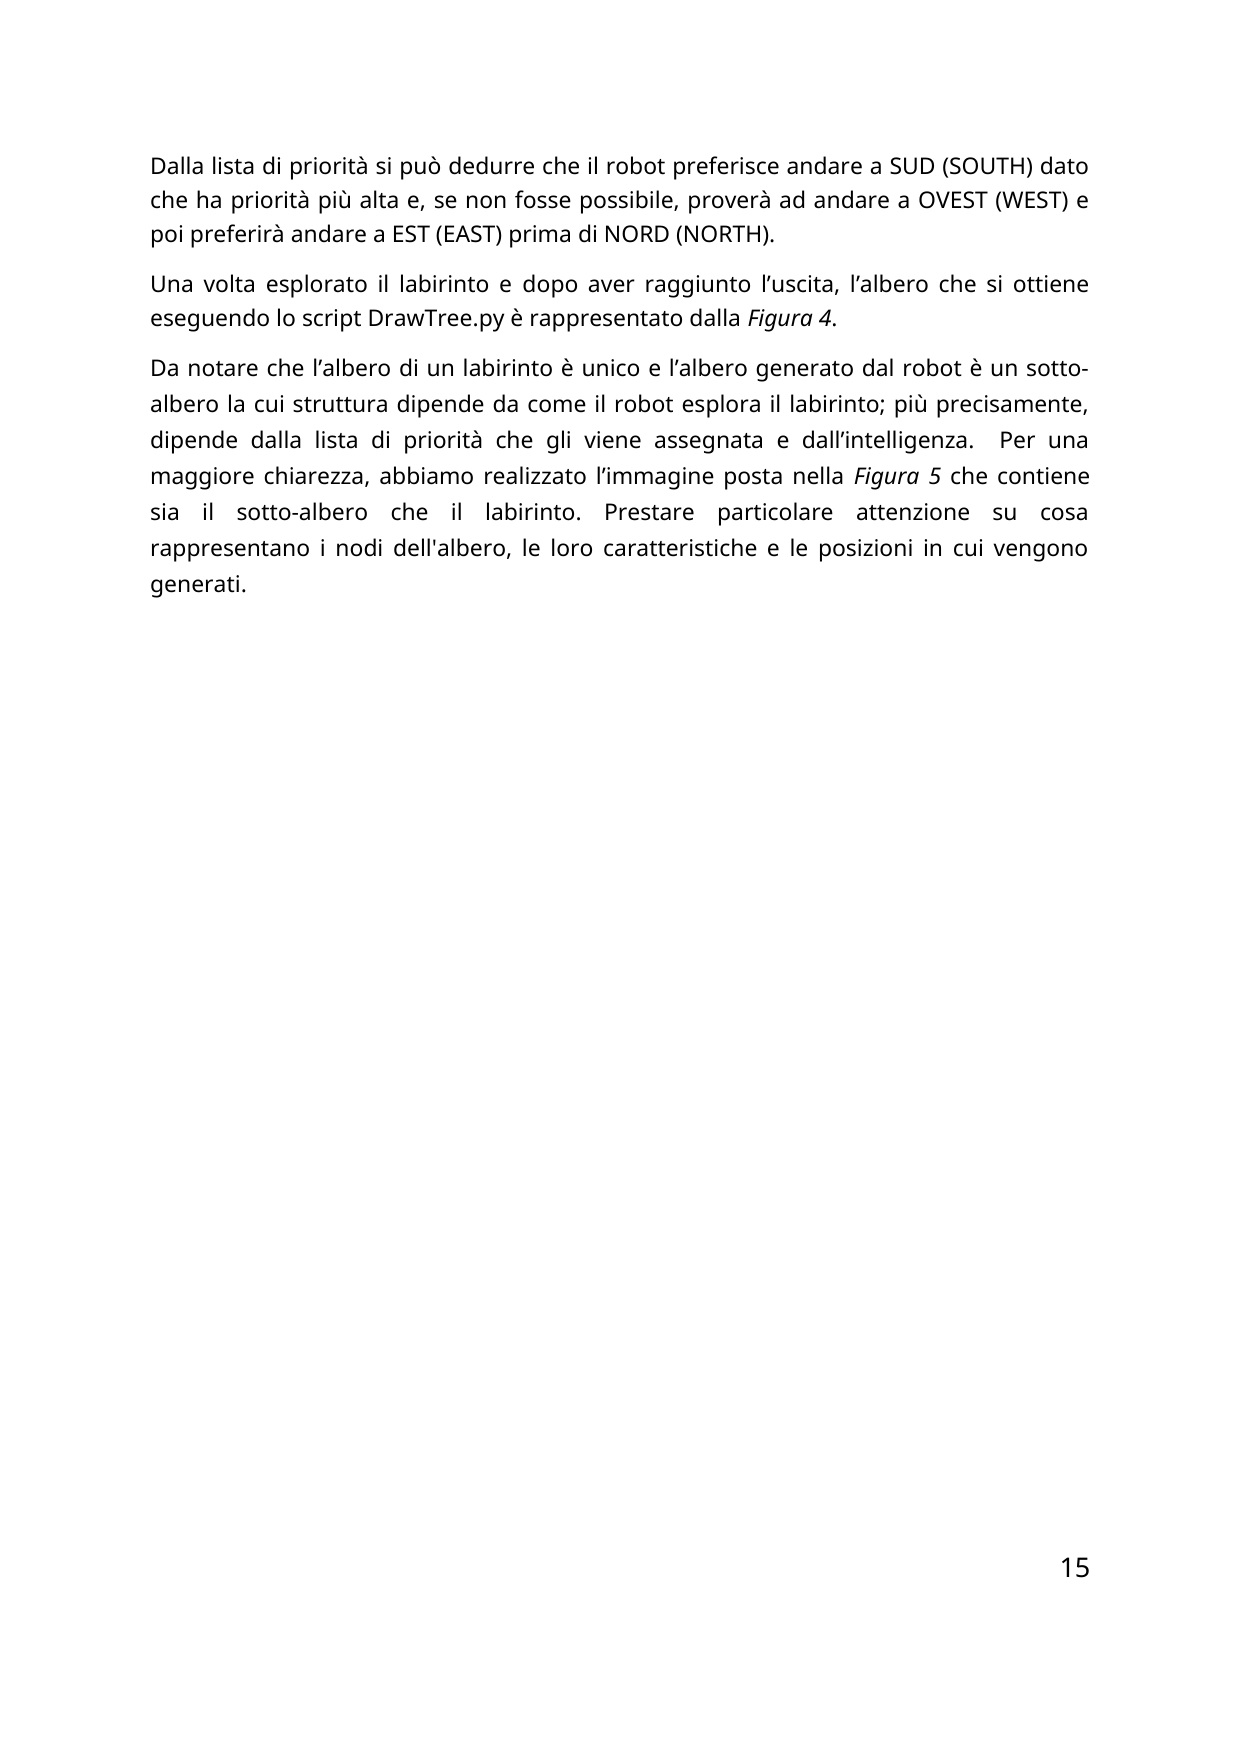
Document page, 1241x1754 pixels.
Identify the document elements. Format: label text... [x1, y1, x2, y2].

text Dalla lista di priorità si può dedurre che il robot preferisce andare a SUD (SOUTH) dato che ha priorità più alta e, se non fosse possibile, proverà ad andare a OVEST (WEST) e poi preferirà andare a EST (EAST) prima di NORD (NORTH). [150, 150, 1090, 249]
text Una volta esplorato il labirinto e dopo aver raggiunto l’uscita, l’albero che si ottiene eseguendo lo script DrawTree.py è rappresentato dalla Figura 4. [150, 268, 1090, 333]
text Da notare che l’albero di un labirinto è unico e l’albero generato dal robot è un sotto-albero la cui struttura dipende da come il robot esplora il labirinto; più precisamente, dipende dalla lista di priorità che gli viene assegnata e dall’intelligenza. Per una maggiore chiarezza, abbiamo realizzato l’immagine posta nella Figura 5 che contiene sia il sotto-albero che il labirinto. Prestare particolare attenzione su cosa rappresentano i nodi dell'albero, le loro caratteristiche e le posizioni in cui vengono generati. [150, 352, 1090, 599]
